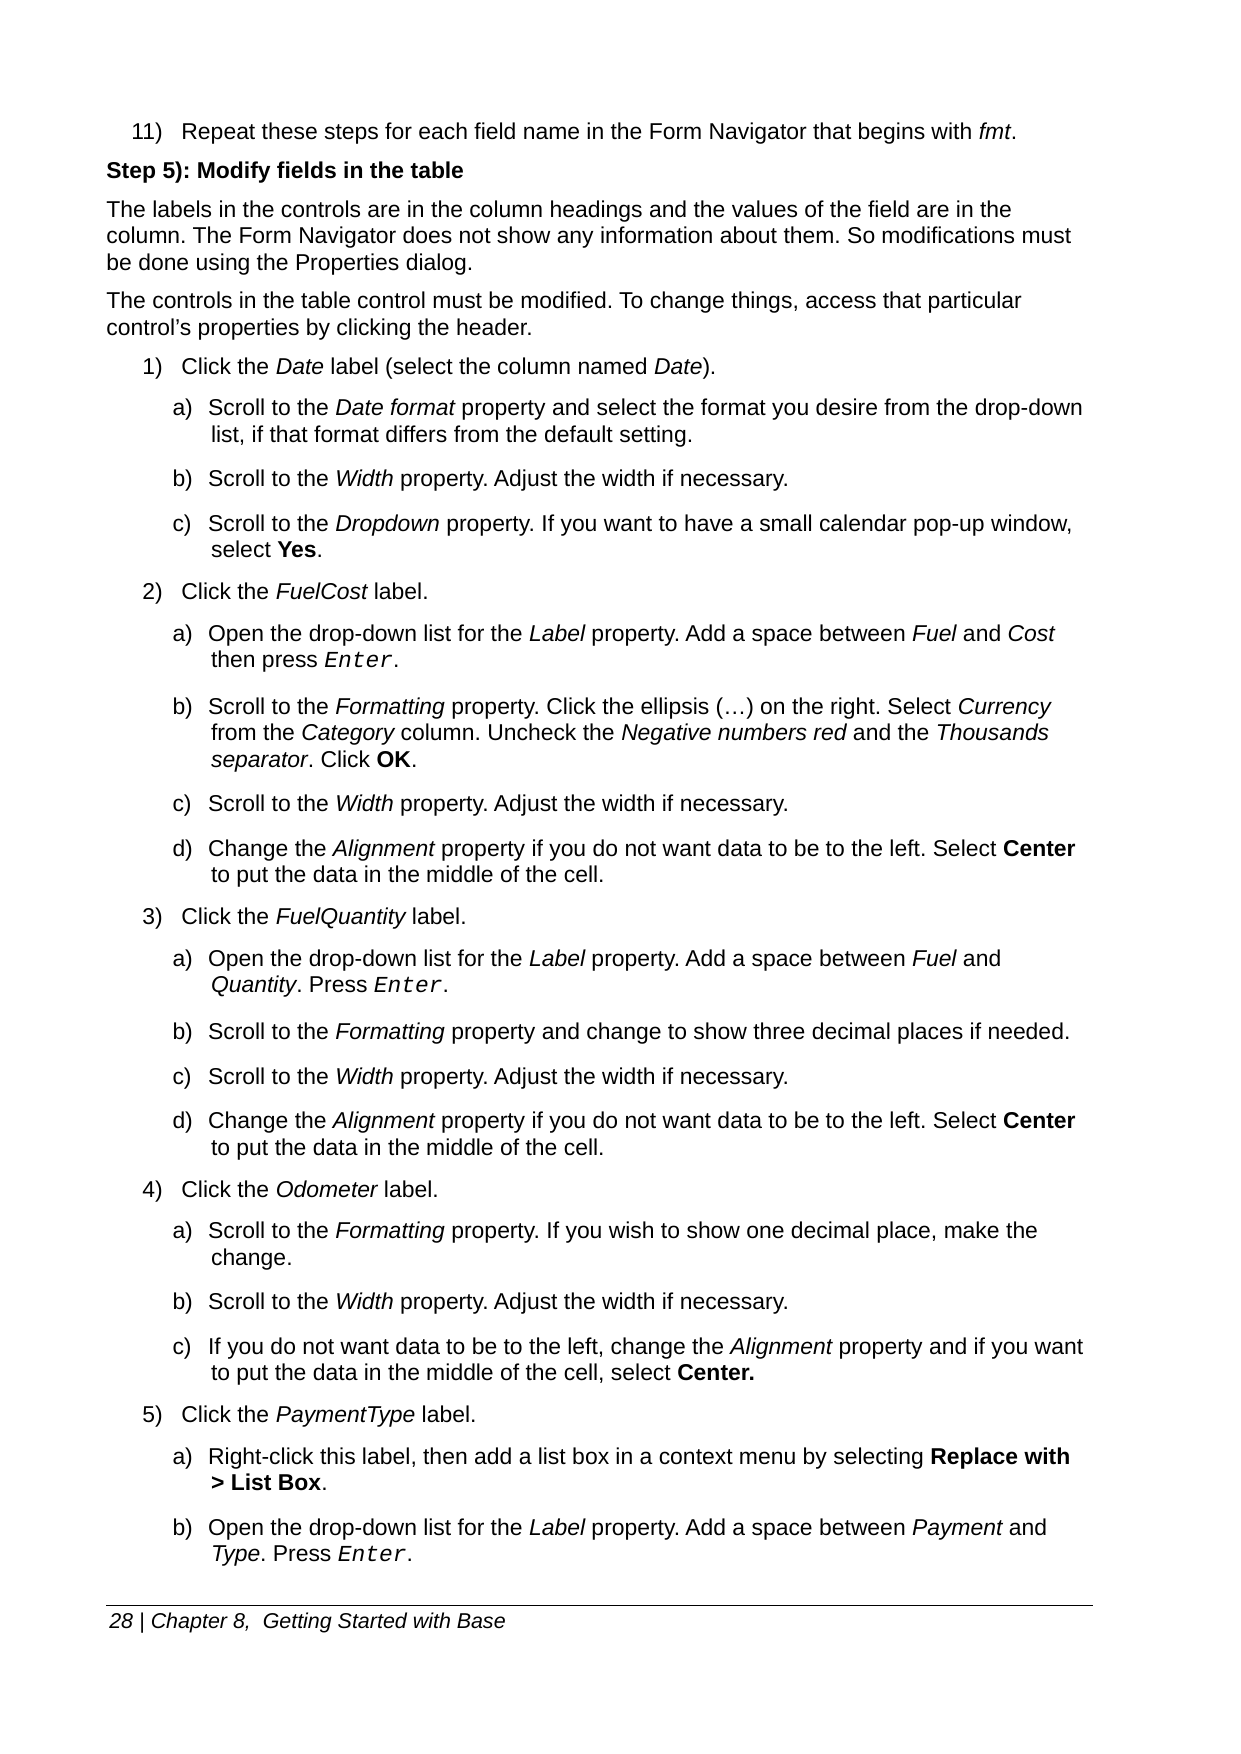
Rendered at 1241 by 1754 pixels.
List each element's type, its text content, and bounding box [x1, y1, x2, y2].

list Repeat these steps for each field name in the Form Navigator that begins with fmt. [162, 118, 1093, 144]
list Click the FuelCost label. [162, 578, 1093, 604]
list Open the drop-down list for the Label property. Add a space between Payment and Type. Press Enter. [169, 1511, 1093, 1572]
text The controls in the table control must be modified. To change things, access that particular control’s properties by clicking the header. [106, 287, 1093, 340]
list If you do not want data to be to the left, change the Alignment property and if you want to put the data in the middle of the cell, select Center. [169, 1330, 1093, 1389]
list Scroll to the Dropdown property. If you want to have a small calendar pop-up window, select Yes. [169, 507, 1093, 566]
text The labels in the controls are in the column headings and the values of the field are in the column. The Form Navigator does not show any information about them. So modifications must be done using the Properties dialog. [106, 196, 1093, 275]
list Change the Alignment property if you do not want data to be to the left. Select Center to put the data in the middle of the cell. [169, 832, 1093, 891]
list Scroll to the Width property. Adjust the width if necessary. [169, 462, 1093, 495]
text Step 5): Modify fields in the table [106, 157, 1093, 183]
list Click the Date label (select the column named Date). [162, 353, 1093, 379]
list Click the FuelQuantity label. [162, 903, 1093, 929]
list Scroll to the Formatting property and change to show three decimal places if needed. [169, 1015, 1093, 1047]
list Open the drop-down list for the Label property. Add a space between Fuel and Cost then press Enter. [169, 617, 1093, 678]
list Change the Alignment property if you do not want data to be to the left. Select Center to put the data in the middle of the cell. [169, 1104, 1093, 1163]
list Click the Odometer label. [162, 1176, 1093, 1202]
list Scroll to the Width property. Adjust the width if necessary. [169, 1285, 1093, 1318]
list Click the PaymentType label. [162, 1401, 1093, 1427]
list Scroll to the Formatting property. If you wish to show one decimal place, make the change. [169, 1214, 1093, 1273]
list Right-click this label, then add a list box in a context menu by selecting Replace with > List Box. [169, 1440, 1093, 1498]
list Scroll to the Width property. Adjust the width if necessary. [169, 1060, 1093, 1092]
list Scroll to the Width property. Adjust the width if necessary. [169, 787, 1093, 820]
list Open the drop-down list for the Label property. Add a space between Fuel and Quantity. Press Enter. [169, 942, 1093, 1003]
list Scroll to the Formatting property. Click the ellipsis (…) on the right. Select Currency from the Category column. Uncheck the Negative numbers red and the Thousands separator. Click OK. [169, 690, 1093, 775]
list Scroll to the Date format property and select the format you desire from the drop-down list, if that format differs from the default setting. [169, 391, 1093, 450]
